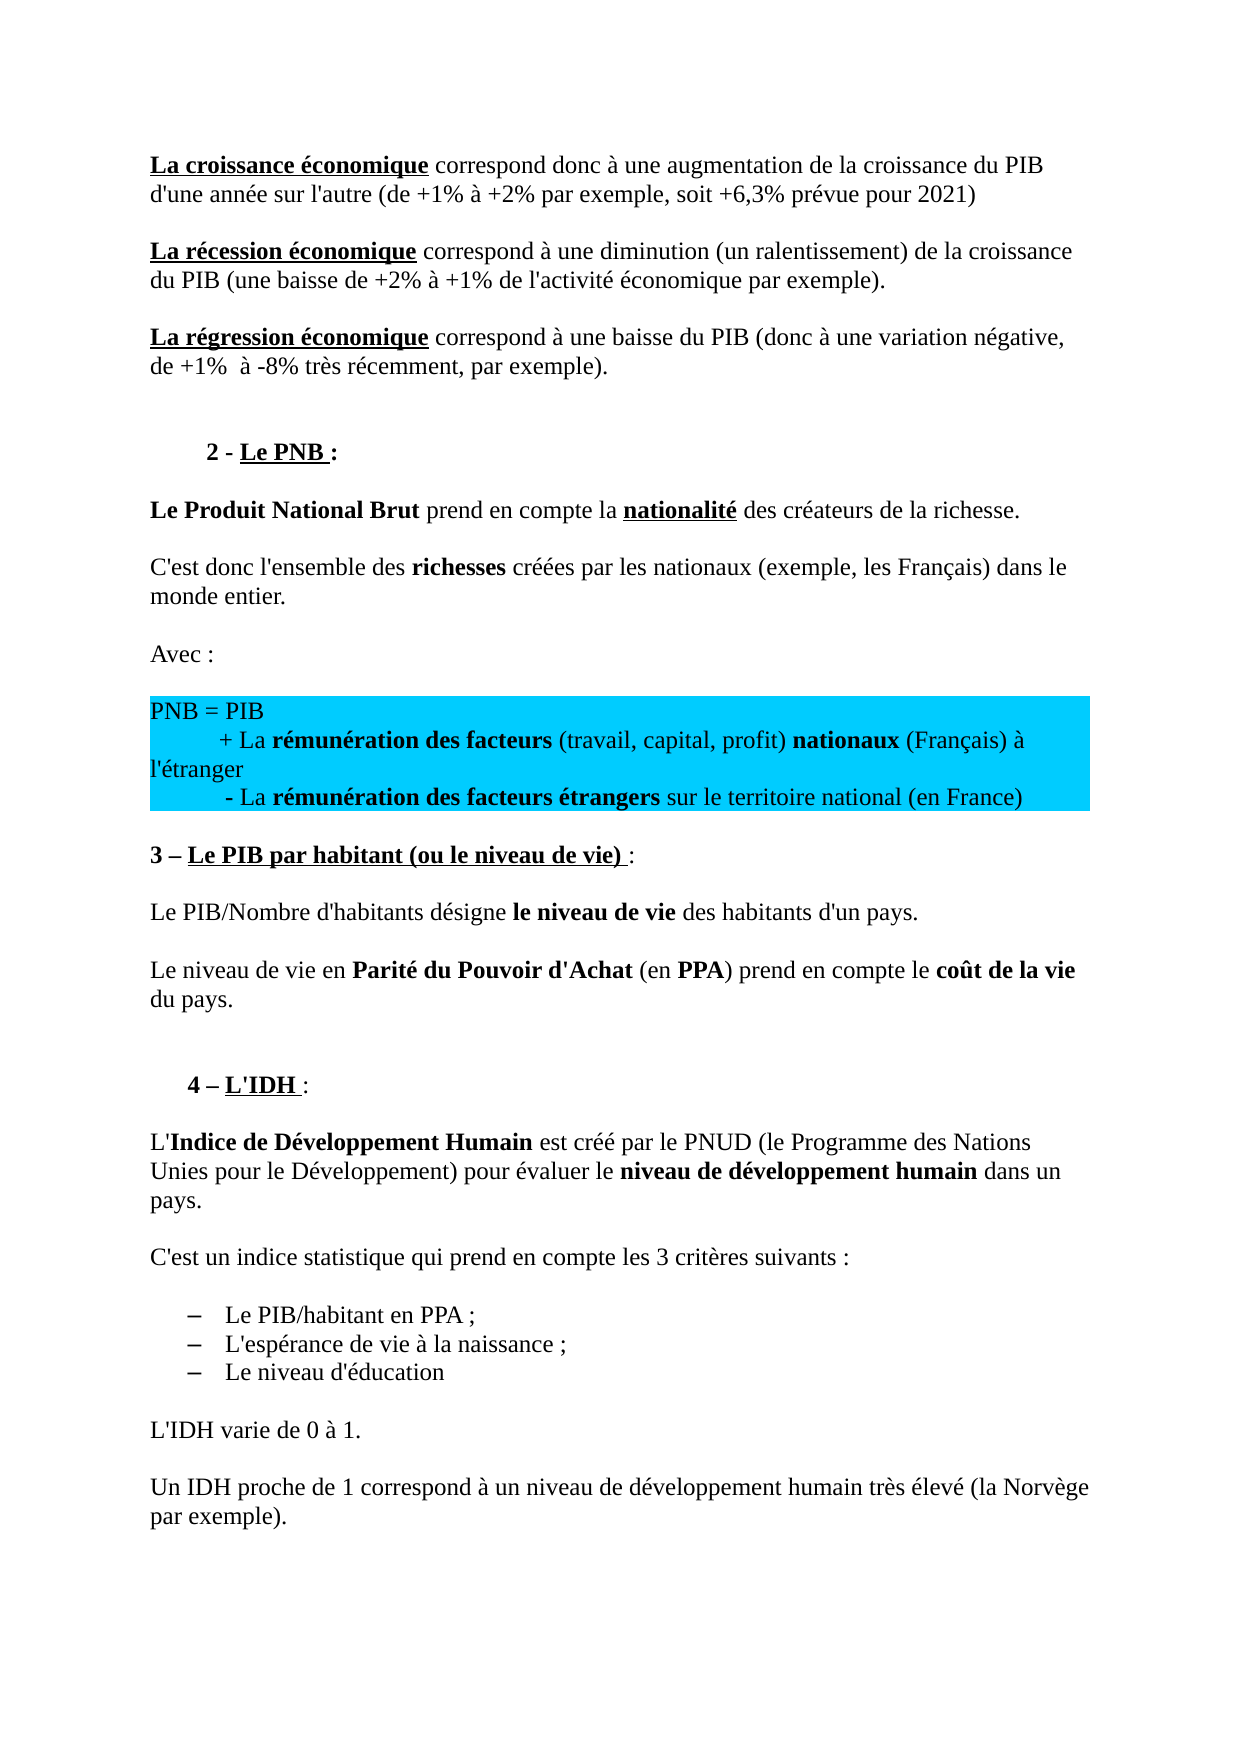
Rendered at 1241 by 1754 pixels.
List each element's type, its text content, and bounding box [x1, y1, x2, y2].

text L'IDH varie de 0 à 1. [150, 1415, 1090, 1444]
text La croissance économique correspond donc à une augmentation de la croissance du PIB d'une année sur l'autre (de +1% à +2% par exemple, soit +6,3% prévue pour 2021) [150, 150, 1090, 207]
text C'est donc l'ensemble des richesses créées par les nationaux (exemple, les Français) dans le monde entier. [150, 552, 1090, 610]
text Un IDH proche de 1 correspond à un niveau de développement humain très élevé (la Norvège par exemple). [150, 1472, 1090, 1530]
text - La rémunération des facteurs étrangers sur le territoire national (en France) [150, 782, 1090, 811]
text Le niveau de vie en Parité du Pouvoir d'Achat (en PPA) prend en compte le coût de la vie du pays. [150, 955, 1090, 1012]
text Le Produit National Brut prend en compte la nationalité des créateurs de la richesse. [150, 495, 1090, 524]
text + La rémunération des facteurs (travail, capital, profit) nationaux (Français) à l'étranger [150, 725, 1090, 782]
text 2 - Le PNB : [150, 437, 1090, 466]
text C'est un indice statistique qui prend en compte les 3 critères suivants : [150, 1242, 1090, 1271]
text La récession économique correspond à une diminution (un ralentissement) de la croissance du PIB (une baisse de +2% à +1% de l'activité économique par exemple). [150, 236, 1090, 294]
text L'Indice de Développement Humain est créé par le PNUD (le Programme des Nations Unies pour le Développement) pour évaluer le niveau de développement humain dans un pays. [150, 1127, 1090, 1214]
text Avec : [150, 639, 1090, 667]
text 3 – Le PIB par habitant (ou le niveau de vie) : [150, 840, 1090, 869]
text Le PIB/Nombre d'habitants désigne le niveau de vie des habitants d'un pays. [150, 897, 1090, 926]
list Le niveau d'éducation [187, 1357, 1090, 1386]
text 4 – L'IDH : [150, 1070, 1090, 1099]
text PNB = PIB [150, 696, 1090, 725]
text La régression économique correspond à une baisse du PIB (donc à une variation négative, de +1% à -8% très récemment, par exemple). [150, 322, 1090, 380]
list Le PIB/habitant en PPA ; [187, 1300, 1090, 1329]
list L'espérance de vie à la naissance ; [187, 1329, 1090, 1357]
